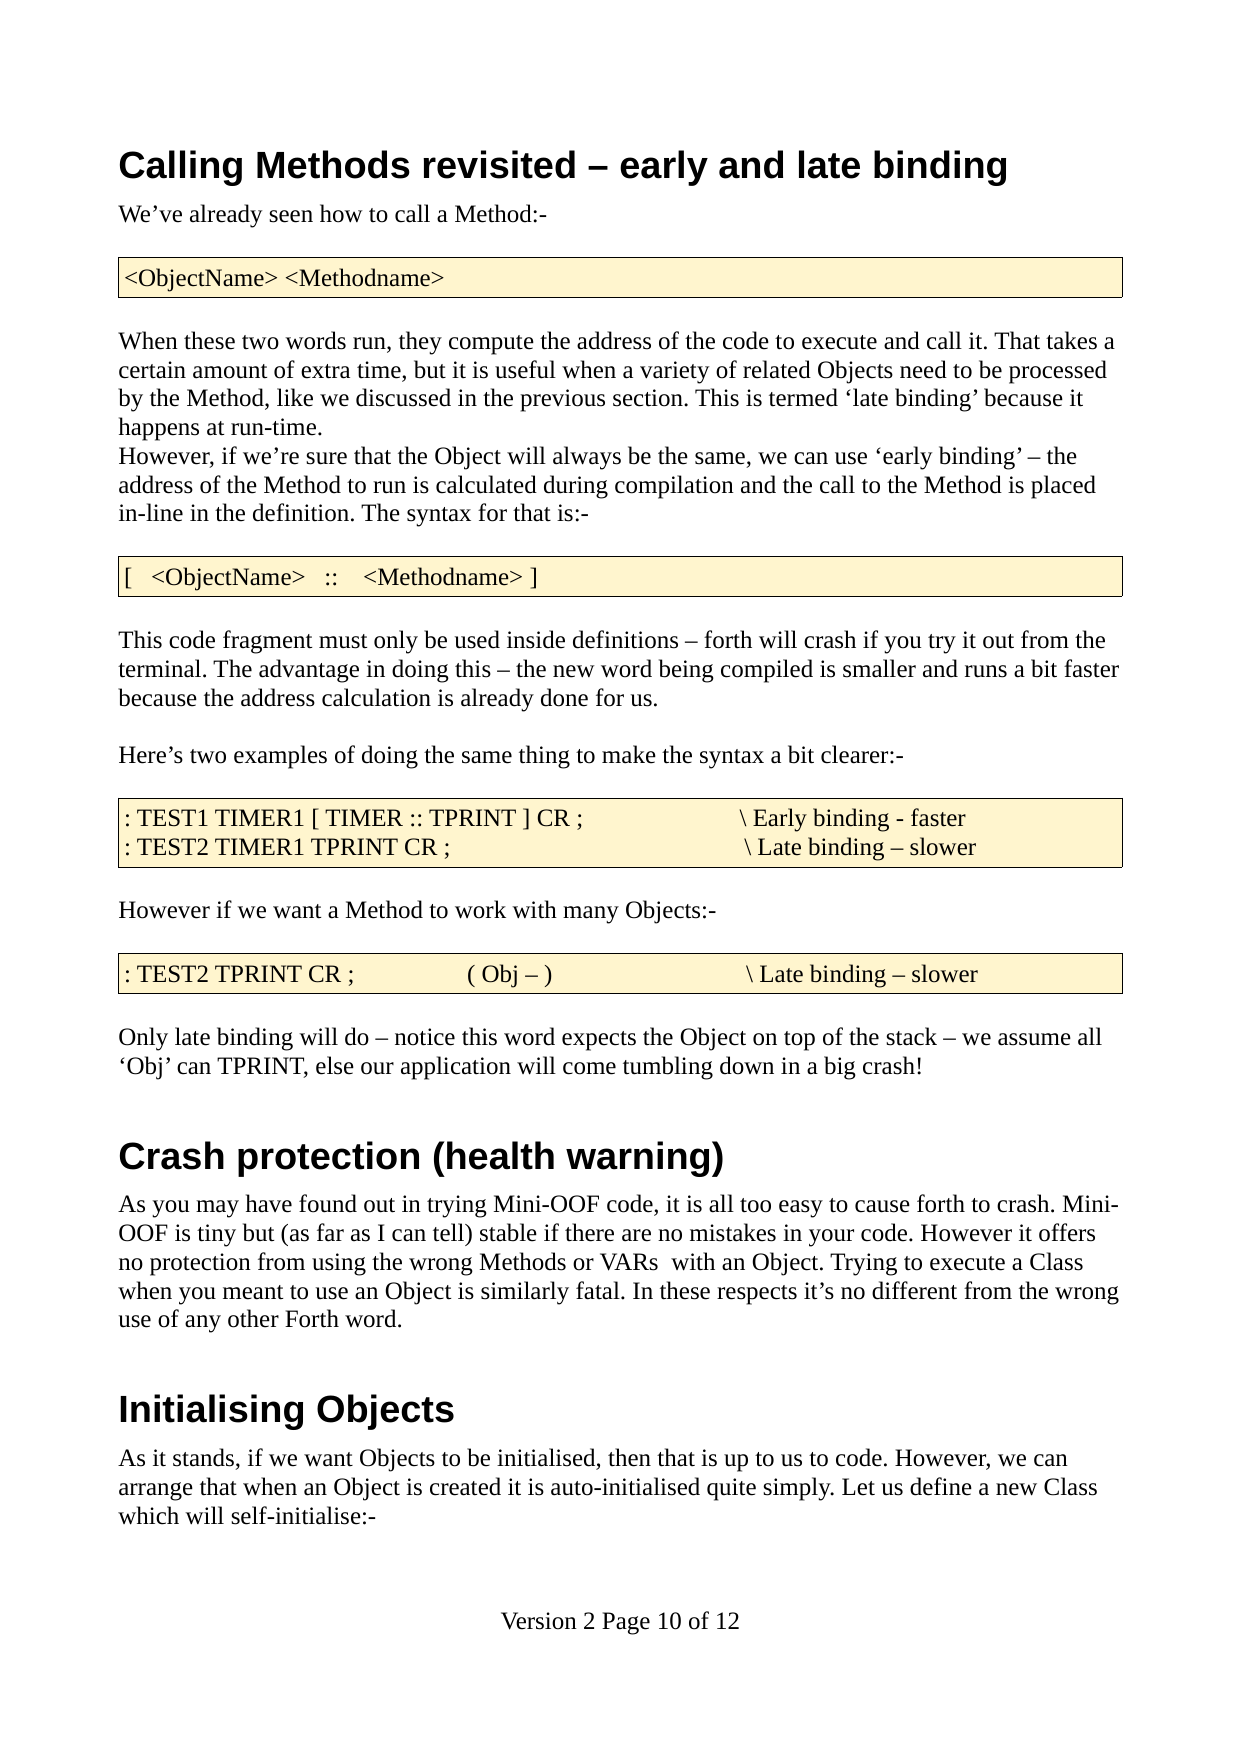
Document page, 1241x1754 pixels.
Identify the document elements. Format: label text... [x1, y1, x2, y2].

text However, if we’re sure that the Object will always be the same, we can use ‘early binding’ – the address of the Method to run is calculated during compilation and the call to the Method is placed in-line in the definition. The syntax for that is:- [118, 441, 1122, 527]
text This code fragment must only be used inside definitions – forth will crash if you try it out from the terminal. The advantage in doing this – the new word being compiled is smaller and runs a bit faster because the address calculation is already done for us. [118, 625, 1122, 711]
table_header [ <ObjectName> :: <Methodname> ] [119, 557, 1122, 596]
table_header <ObjectName> <Methodname> [119, 258, 1122, 297]
table_header : TEST2 TPRINT CR ; ( Obj – ) \ Late binding – slower [119, 954, 1122, 993]
text Only late binding will do – notice this word expects the Object on top of the stack – we assume all ‘Obj’ can TPRINT, else our application will come tumbling down in a big crash! [118, 1022, 1122, 1080]
text As it stands, if we want Objects to be initialised, then that is up to us to code. However, we can arrange that when an Object is created it is auto-initialised quite simply. Let us define a new Class which will self-initialise:- [118, 1443, 1122, 1529]
text As you may have found out in trying Mini-OOF code, it is all too easy to cause forth to crash. Mini-OOF is tiny but (as far as I can tell) stable if there are no mistakes in your code. However it offers no protection from using the wrong Methods or VARs with an Object. Trying to execute a Class when you meant to use an Object is similarly fatal. In these respects it’s no different from the wrong use of any other Forth word. [118, 1189, 1122, 1333]
text We’ve already seen how to call a Method:- [118, 199, 1122, 228]
text Here’s two examples of doing the same thing to make the syntax a bit clearer:- [118, 740, 1122, 769]
subtitle Calling Methods revisited – early and late binding [118, 143, 1122, 187]
subtitle Crash protection (health warning) [118, 1133, 1122, 1177]
text However if we want a Method to work with many Objects:- [118, 896, 1122, 924]
text When these two words run, they compute the address of the code to execute and call it. That takes a certain amount of extra time, but it is useful when a variety of related Objects need to be processed by the Method, like we discussed in the previous section. This is termed ‘late binding’ because it happens at run-time. [118, 326, 1122, 441]
table_header : TEST1 TIMER1 [ TIMER :: TPRINT ] CR ; \ Early binding - faster : TEST2 TIMER1 TPRINT CR ; \ Late binding – slower [119, 799, 1122, 867]
subtitle Initialising Objects [118, 1387, 1122, 1431]
